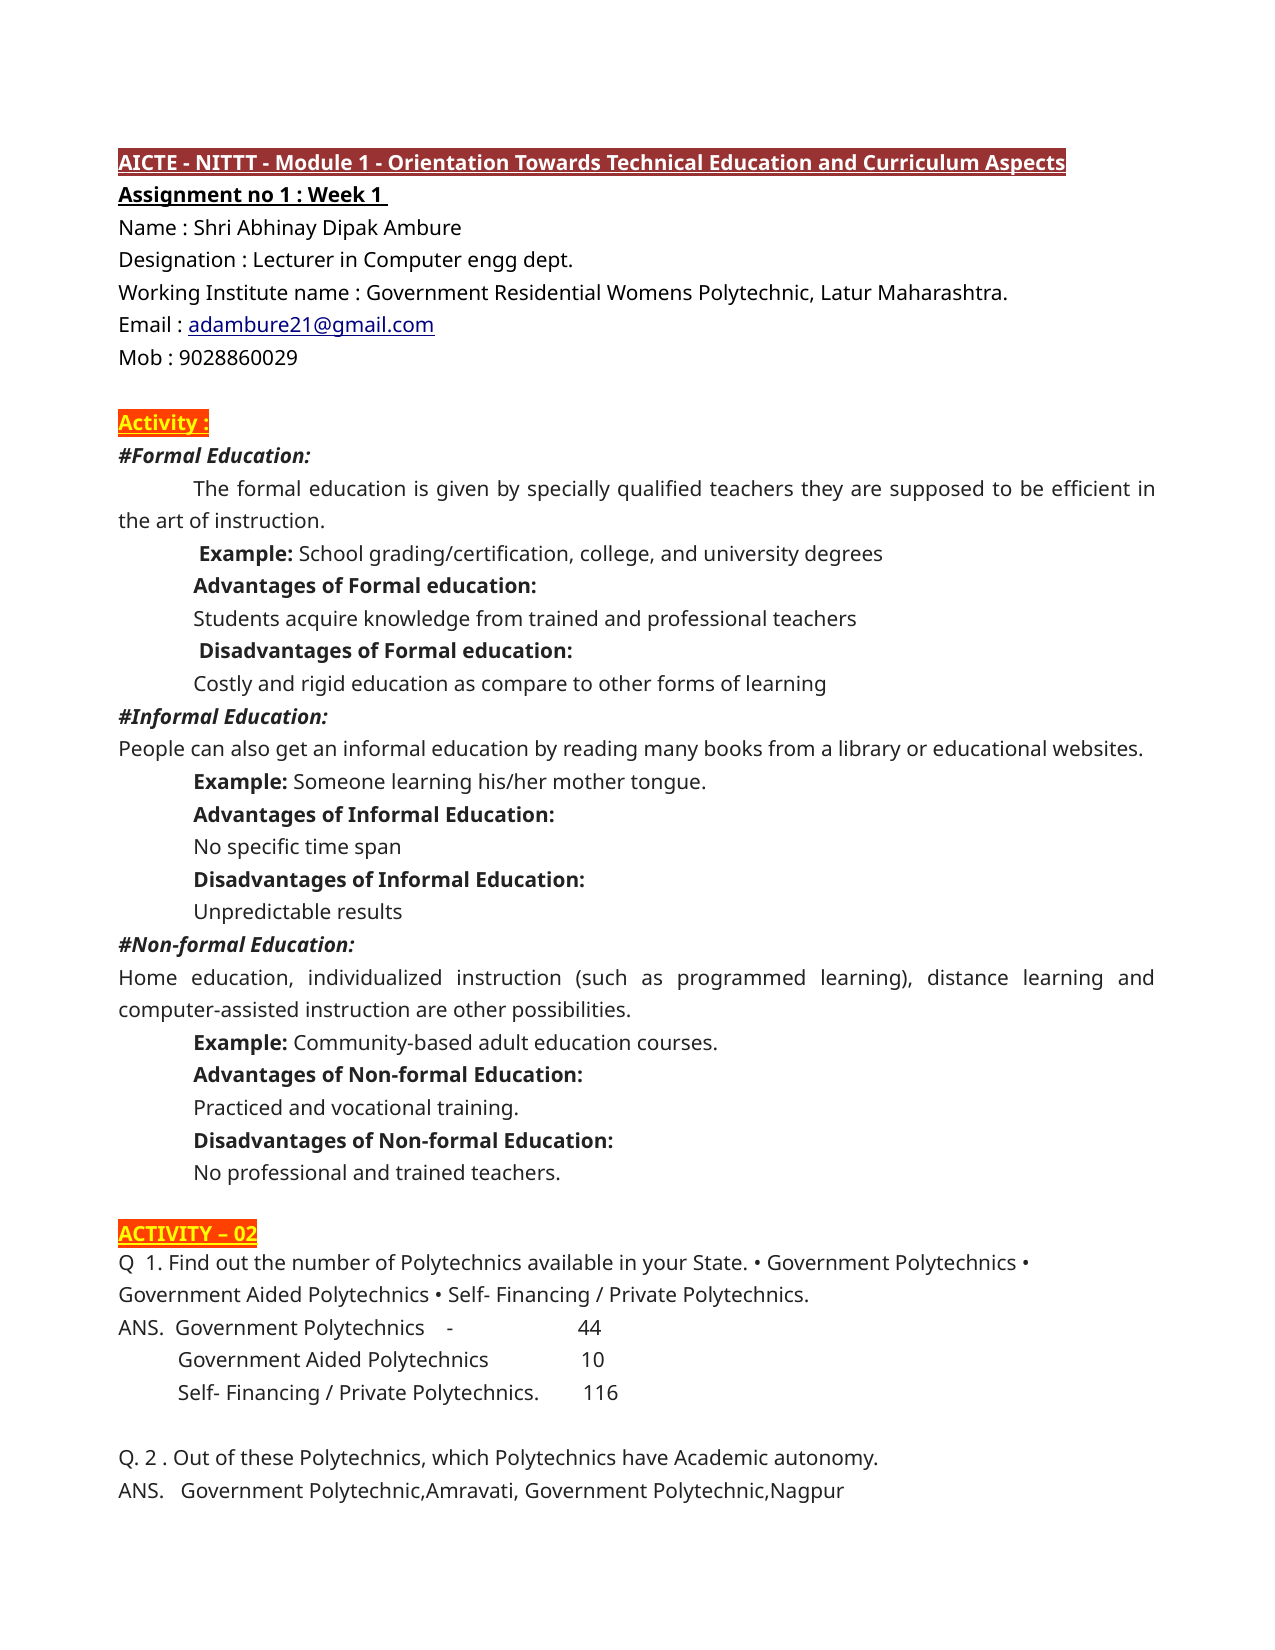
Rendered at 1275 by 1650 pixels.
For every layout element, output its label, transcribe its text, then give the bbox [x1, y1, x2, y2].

text ANS. Government Polytechnic,Amravati, Government Polytechnic,Nagpur [118, 1476, 1157, 1504]
text Working Institute name : Government Residential Womens Polytechnic, Latur Maharashtra. [118, 278, 1157, 306]
text Mob : 9028860029 [118, 343, 1157, 372]
text Students acquire knowledge from trained and professional teachers [118, 604, 1157, 632]
text ACTIVITY – 02 [118, 1219, 1157, 1248]
text No specific time span [118, 832, 1157, 861]
text Disadvantages of Formal education: [118, 637, 1157, 665]
text #Non-formal Education: [118, 930, 1157, 958]
text Disadvantages of Non-formal Education: [118, 1126, 1157, 1154]
text Email : adambure21@gmail.com [118, 311, 1157, 339]
text Q 1. Find out the number of Polytechnics available in your State. • Government Polytechnics • Government Aided Polytechnics • Self- Financing / Private Polytechnics. [118, 1248, 1157, 1309]
text Self- Financing / Private Polytechnics. 116 [118, 1378, 1157, 1407]
text Advantages of Formal education: [118, 571, 1157, 600]
text Advantages of Informal Education: [118, 800, 1157, 828]
text Unpredictable results [118, 897, 1157, 926]
text Activity : [118, 408, 1157, 437]
text Costly and rigid education as compare to other forms of learning [118, 669, 1157, 698]
text AICTE - NITTT - Module 1 - Orientation Towards Technical Education and Curriculum Aspects [118, 148, 1157, 176]
text Example: School grading/certification, college, and university degrees [118, 539, 1157, 567]
text The formal education is given by specially qualified teachers they are supposed to be efficient in the art of instruction. [118, 474, 1157, 535]
text Q. 2 . Out of these Polytechnics, which Polytechnics have Academic autonomy. [118, 1443, 1157, 1472]
text Example: Community-based adult education courses. [118, 1028, 1157, 1056]
text Advantages of Non-formal Education: [118, 1061, 1157, 1089]
text Assignment no 1 : Week 1 [118, 180, 1157, 209]
text Example: Someone learning his/her mother tongue. [118, 767, 1157, 796]
text #Formal Education: [118, 441, 1157, 469]
text #Informal Education: [118, 702, 1157, 730]
text ANS. Government Polytechnics - 44 [118, 1313, 1157, 1341]
text Name : Shri Abhinay Dipak Ambure [118, 213, 1157, 241]
text No professional and trained teachers. [118, 1158, 1157, 1187]
text Government Aided Polytechnics 10 [118, 1346, 1157, 1374]
text People can also get an informal education by reading many books from a library or educational websites. [118, 734, 1157, 763]
text Designation : Lecturer in Computer engg dept. [118, 245, 1157, 274]
text Practiced and vocational training. [118, 1093, 1157, 1122]
text Disadvantages of Informal Education: [118, 865, 1157, 893]
text Home education, individualized instruction (such as programmed learning), distance learning and computer-assisted instruction are other possibilities. [118, 963, 1157, 1024]
